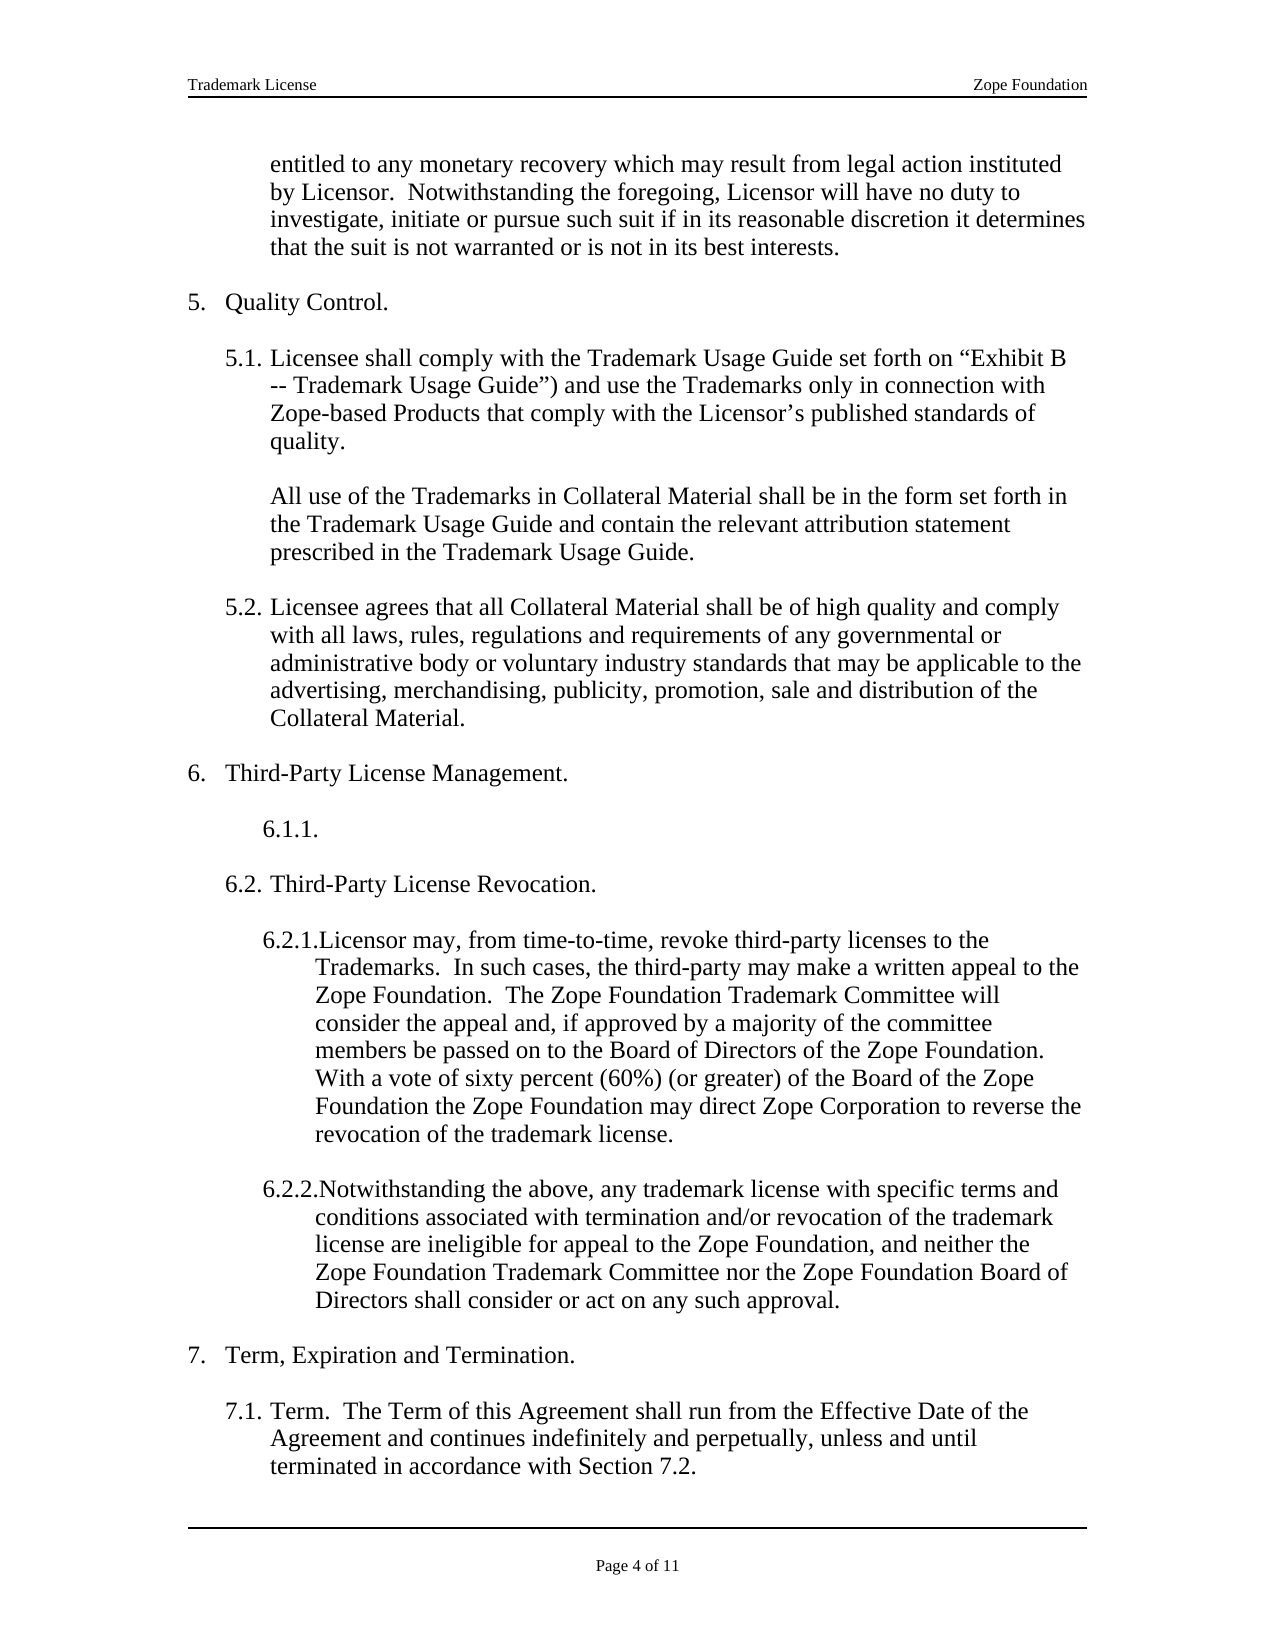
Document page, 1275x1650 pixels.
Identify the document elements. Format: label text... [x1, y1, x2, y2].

list Licensee agrees that all Collateral Material shall be of high quality and comply with all laws, rules, regulations and requirements of any governmental or administrative body or voluntary industry standards that may be applicable to the advertising, merchandising, publicity, promotion, sale and distribution of the Collateral Material. [225, 593, 1087, 759]
list Notwithstanding the above, any trademark license with specific terms and conditions associated with termination and/or revocation of the trademark license are ineligible for appeal to the Zope Foundation, and neither the Zope Foundation Trademark Committee nor the Zope Foundation Board of Directors shall consider or act on any such approval. [262, 1175, 1087, 1341]
list Third-Party License Revocation. [225, 870, 1087, 926]
list Licensee shall comply with the Trademark Usage Guide set forth on “Exhibit B -- Trademark Usage Guide”) and use the Trademarks only in connection with Zope-based Products that comply with the Licensor’s published standards of quality. All use of the Trademarks in Collateral Material shall be in the form set forth in the Trademark Usage Guide and contain the relevant attribution statement prescribed in the Trademark Usage Guide. [225, 344, 1087, 593]
list entitled to any monetary recovery which may result from legal action instituted by Licensor. Notwithstanding the foregoing, Licensor will have no duty to investigate, initiate or pursue such suit if in its reasonable discretion it determines that the suit is not warranted or is not in its best interests. [225, 150, 1087, 288]
list Term, Expiration and Termination. [187, 1341, 1087, 1397]
list Term. The Term of this Agreement shall run from the Effective Date of the Agreement and continues indefinitely and perpetually, unless and until terminated in accordance with Section 7.2. [225, 1397, 1087, 1480]
list Third-Party License Management. [187, 759, 1087, 815]
list Quality Control. [187, 288, 1087, 344]
list Licensor may, from time-to-time, revoke third-party licenses to the Trademarks. In such cases, the third-party may make a written appeal to the Zope Foundation. The Zope Foundation Trademark Committee will consider the appeal and, if approved by a majority of the committee members be passed on to the Board of Directors of the Zope Foundation. With a vote of sixty percent (60%) (or greater) of the Board of the Zope Foundation the Zope Foundation may direct Zope Corporation to reverse the revocation of the trademark license. [262, 926, 1087, 1175]
